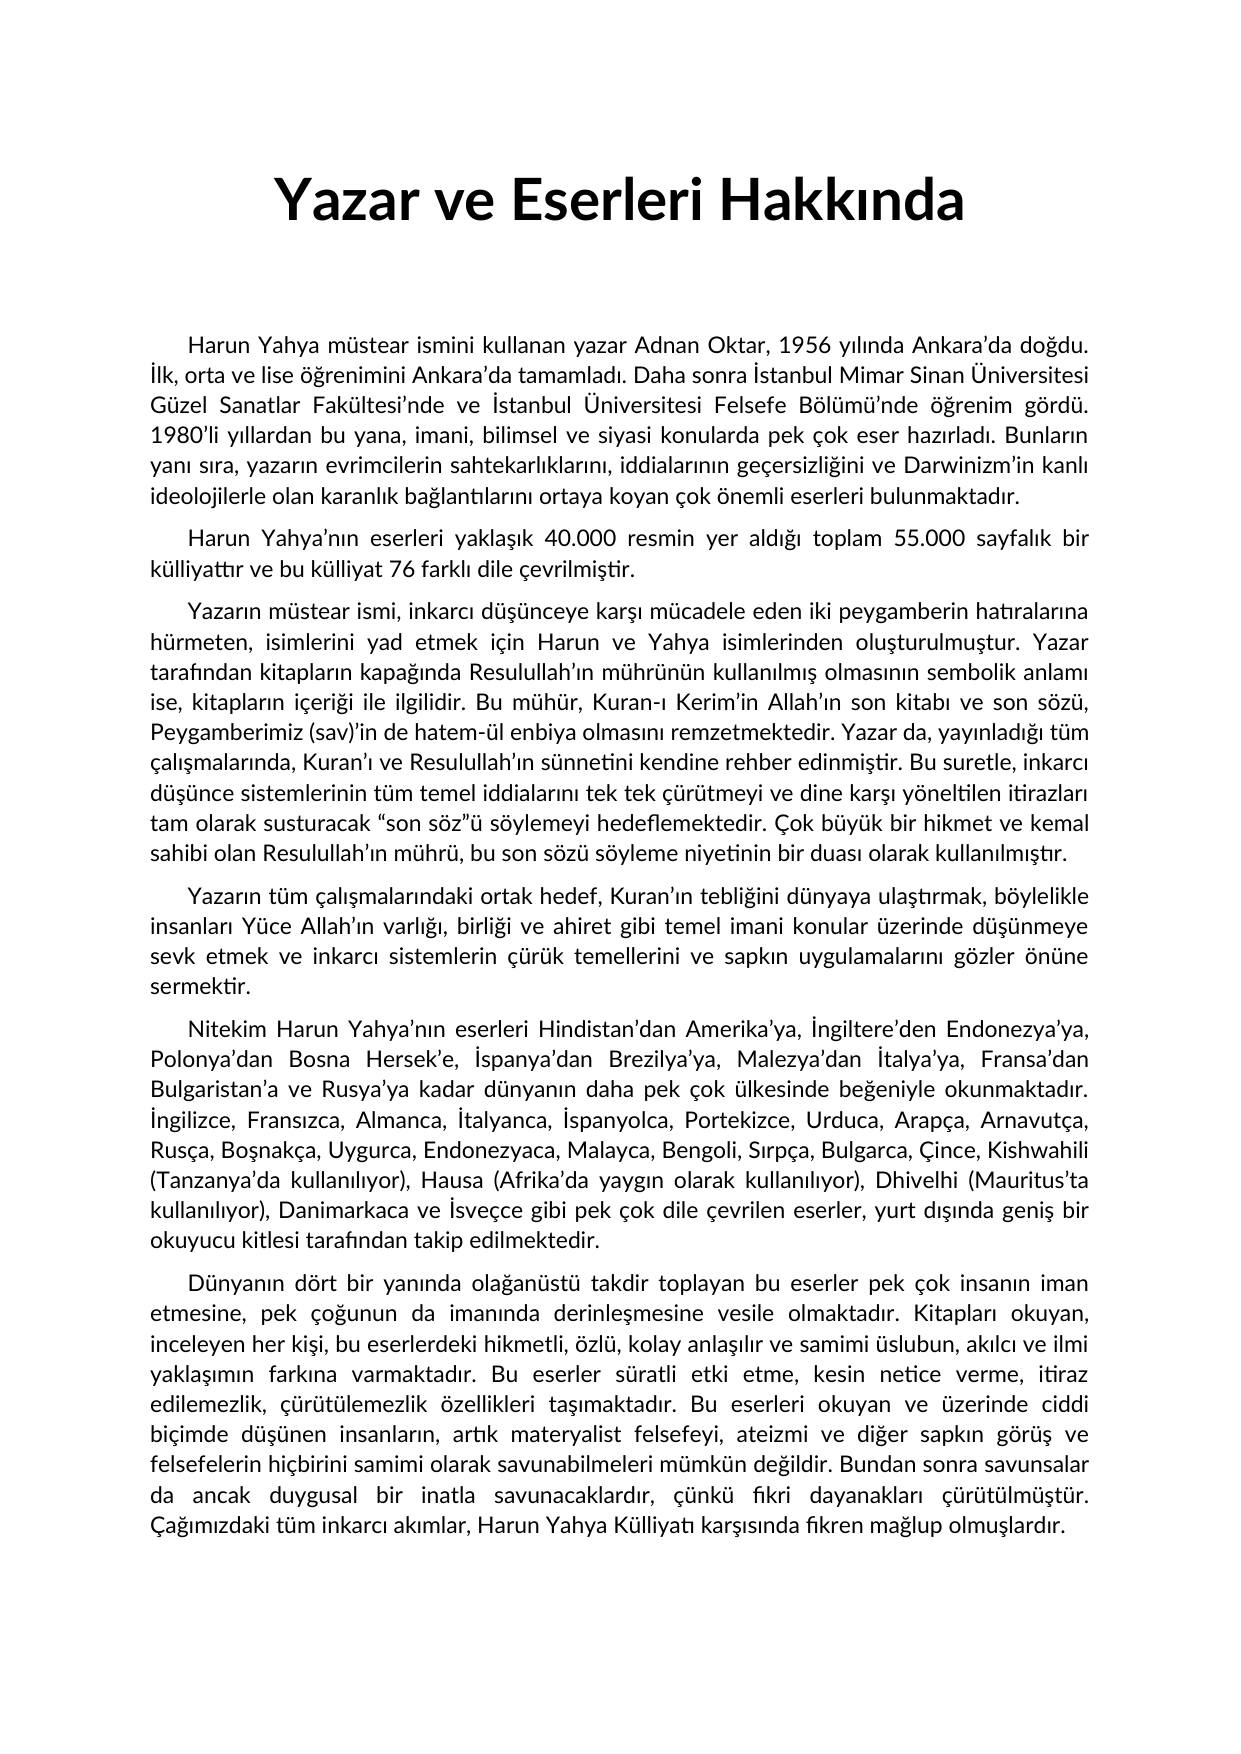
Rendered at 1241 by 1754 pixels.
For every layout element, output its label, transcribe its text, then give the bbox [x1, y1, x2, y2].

text Nitekim Harun Yahya’nın eserleri Hindistan’dan Amerika’ya, İngiltere’den Endonezya’ya, Polonya’dan Bosna Hersek’e, İspanya’dan Brezilya’ya, Malezya’dan İtalya’ya, Fransa’dan Bulgaristan’a ve Rusya’ya kadar dünyanın daha pek çok ülkesinde beğeniyle okunmaktadır. İngilizce, Fransızca, Almanca, İtalyanca, İspanyolca, Portekizce, Urduca, Arapça, Arnavutça, Rusça, Boşnakça, Uygurca, Endonezyaca, Malayca, Bengoli, Sırpça, Bulgarca, Çince, Kishwahili (Tanzanya’da kullanılıyor), Hausa (Afrika’da yaygın olarak kullanılıyor), Dhivelhi (Mauritus’ta kullanılıyor), Danimarkaca ve İsveçce gibi pek çok dile çevrilen eserler, yurt dışında geniş bir okuyucu kitlesi tarafından takip edilmektedir. [150, 1015, 1090, 1254]
subtitle Yazar ve Eserleri Hakkında [150, 162, 1090, 232]
text Harun Yahya’nın eserleri yaklaşık 40.000 resmin yer aldığı toplam 55.000 sayfalık bir külliyattır ve bu külliyat 76 farklı dile çevrilmiştir. [150, 524, 1090, 582]
text Yazarın tüm çalışmalarındaki ortak hedef, Kuran’ın tebliğini dünyaya ulaştırmak, böylelikle insanları Yüce Allah’ın varlığı, birliği ve ahiret gibi temel imani konular üzerinde düşünmeye sevk etmek ve inkarcı sistemlerin çürük temellerini ve sapkın uygulamalarını gözler önüne sermektir. [150, 881, 1090, 999]
text Harun Yahya müstear ismini kullanan yazar Adnan Oktar, 1956 yılında Ankara’da doğdu. İlk, orta ve lise öğrenimini Ankara’da tamamladı. Daha sonra İstanbul Mimar Sinan Üniversitesi Güzel Sanatlar Fakültesi’nde ve İstanbul Üniversitesi Felsefe Bölümü’nde öğrenim gördü. 1980’li yıllardan bu yana, imani, bilimsel ve siyasi konularda pek çok eser hazırladı. Bunların yanı sıra, yazarın evrimcilerin sahtekarlıklarını, iddialarının geçersizliğini ve Darwinizm’in kanlı ideolojilerle olan karanlık bağlantılarını ortaya koyan çok önemli eserleri bulunmaktadır. [150, 330, 1090, 509]
text Yazarın müstear ismi, inkarcı düşünceye karşı mücadele eden iki peygamberin hatıralarına hürmeten, isimlerini yad etmek için Harun ve Yahya isimlerinden oluşturulmuştur. Yazar tarafından kitapların kapağında Resulullah’ın mührünün kullanılmış olmasının sembolik anlamı ise, kitapların içeriği ile ilgilidir. Bu mühür, Kuran-ı Kerim’in Allah’ın son kitabı ve son sözü, Peygamberimiz (sav)’in de hatem-ül enbiya olmasını remzetmektedir. Yazar da, yayınladığı tüm çalışmalarında, Kuran’ı ve Resulullah’ın sünnetini kendine rehber edinmiştir. Bu suretle, inkarcı düşünce sistemlerinin tüm temel iddialarını tek tek çürütmeyi ve dine karşı yöneltilen itirazları tam olarak susturacak “son söz”ü söylemeyi hedeflemektedir. Çok büyük bir hikmet ve kemal sahibi olan Resulullah’ın mührü, bu son sözü söyleme niyetinin bir duası olarak kullanılmıştır. [150, 597, 1090, 866]
text Dünyanın dört bir yanında olağanüstü takdir toplayan bu eserler pek çok insanın iman etmesine, pek çoğunun da imanında derinleşmesine vesile olmaktadır. Kitapları okuyan, inceleyen her kişi, bu eserlerdeki hikmetli, özlü, kolay anlaşılır ve samimi üslubun, akılcı ve ilmi yaklaşımın farkına varmaktadır. Bu eserler süratli etki etme, kesin netice verme, itiraz edilemezlik, çürütülemezlik özellikleri taşımaktadır. Bu eserleri okuyan ve üzerinde ciddi biçimde düşünen insanların, artık materyalist felsefeyi, ateizmi ve diğer sapkın görüş ve felsefelerin hiçbirini samimi olarak savunabilmeleri mümkün değildir. Bundan sonra savunsalar da ancak duygusal bir inatla savunacaklardır, çünkü fikri dayanakları çürütülmüştür. Çağımızdaki tüm inkarcı akımlar, Harun Yahya Külliyatı karşısında fikren mağlup olmuşlardır. [150, 1269, 1090, 1538]
